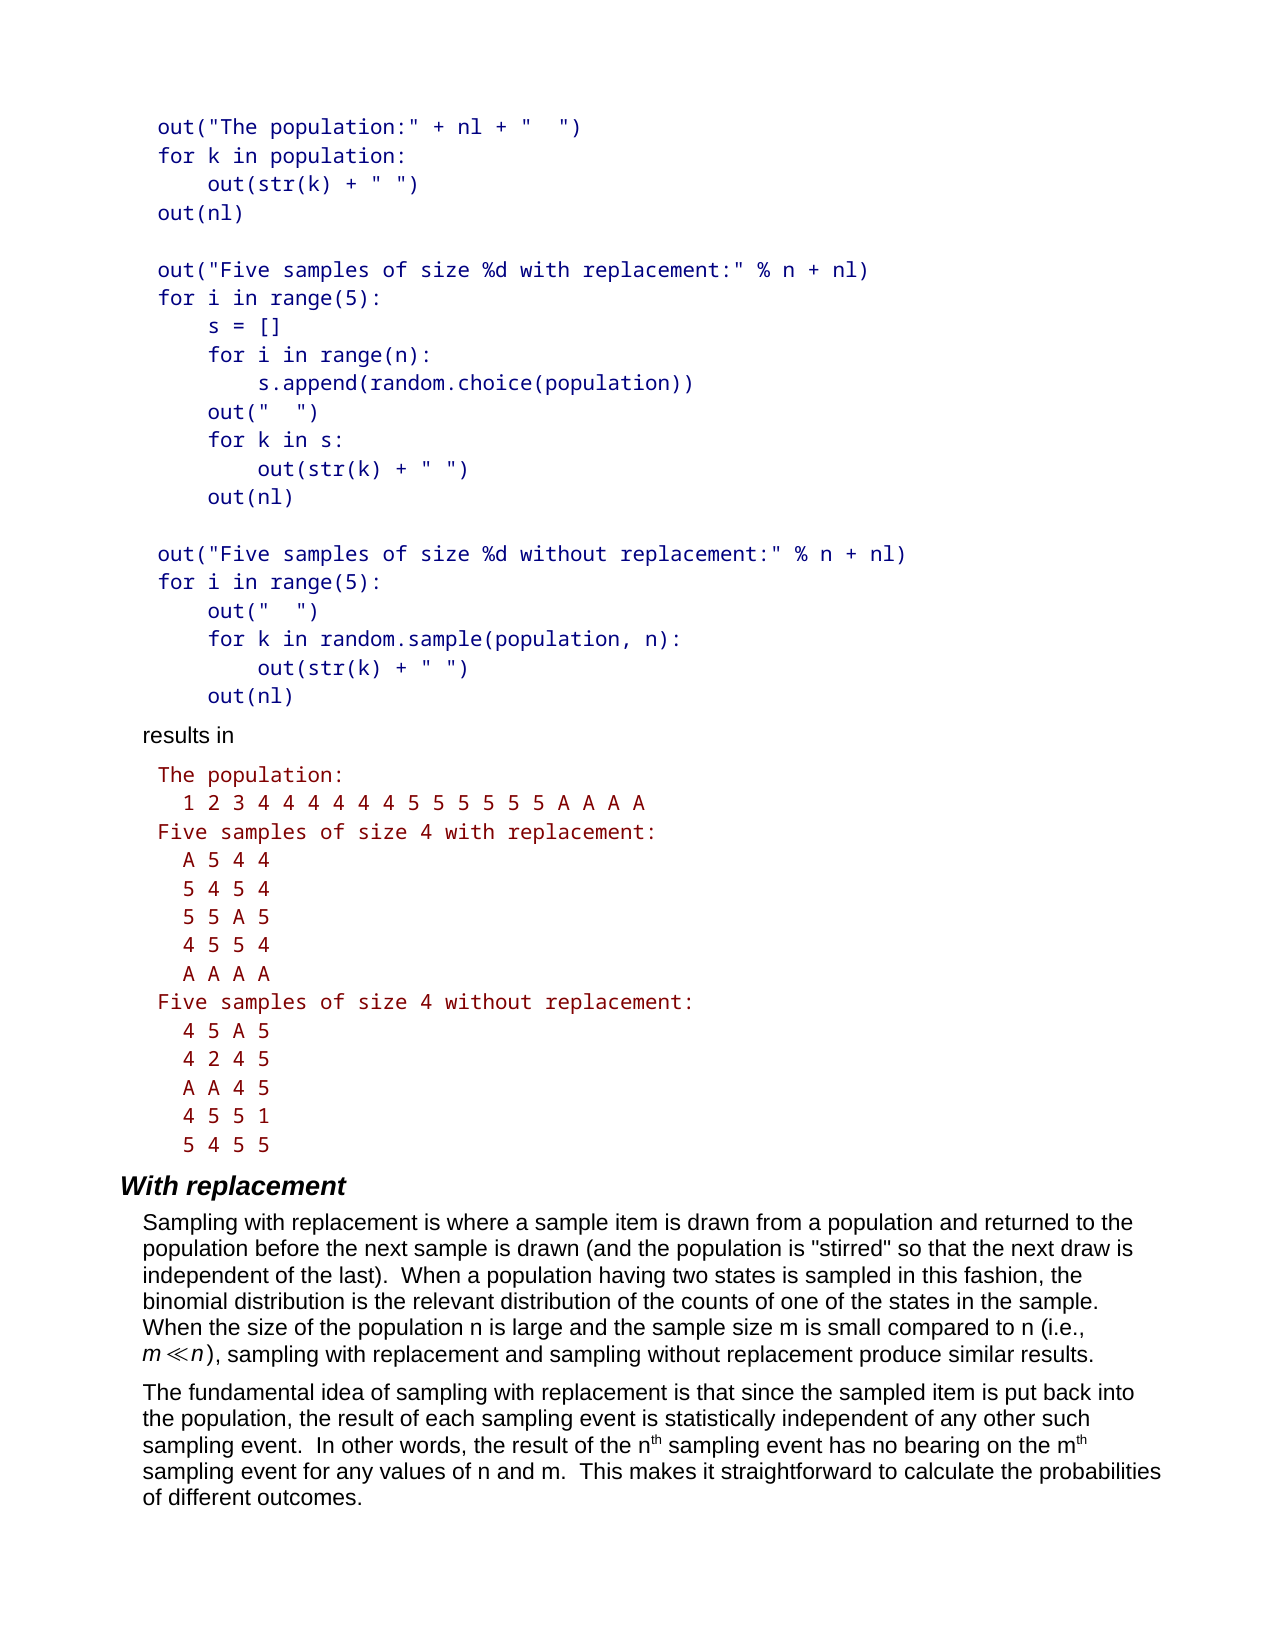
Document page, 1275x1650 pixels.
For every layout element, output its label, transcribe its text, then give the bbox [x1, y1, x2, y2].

text 5 4 5 5 [157, 1130, 1162, 1158]
text for k in random.sample(population, n): [157, 624, 1162, 653]
subtitle With replacement [120, 1170, 1162, 1201]
text out(" ") [157, 596, 1162, 624]
text Five samples of size 4 with replacement: [157, 817, 1162, 845]
text out("Five samples of size %d without replacement:" % n + nl) [157, 539, 1162, 567]
text out(str(k) + " ") [157, 653, 1162, 681]
text for k in population: [157, 141, 1162, 169]
text out(str(k) + " ") [157, 169, 1162, 198]
text 5 4 5 4 [157, 874, 1162, 902]
text for i in range(n): [157, 340, 1162, 368]
text 4 2 4 5 [157, 1044, 1162, 1073]
text 4 5 5 4 [157, 931, 1162, 959]
text Sampling with replacement is where a sample item is drawn from a population and returned to the population before the next sample is drawn (and the population is "stirred" so that the next draw is independent of the last). When a population having two states is sampled in this fashion, the binomial distribution is the relevant distribution of the counts of one of the states in the sample. When the size of the population n is large and the sample size m is small compared to n (i.e., , sampling with replacement and sampling without replacement produce similar results. [142, 1209, 1162, 1367]
text s = [] [157, 312, 1162, 340]
text 1 2 3 4 4 4 4 4 4 5 5 5 5 5 5 A A A A [157, 788, 1162, 817]
text for i in range(5): [157, 567, 1162, 596]
text results in [142, 722, 1162, 748]
text The fundamental idea of sampling with replacement is that since the sampled item is put back into the population, the result of each sampling event is statistically independent of any other such sampling event. In other words, the result of the nth sampling event has no bearing on the mth sampling event for any values of n and m. This makes it straightforward to calculate the probabilities of different outcomes. [142, 1379, 1162, 1511]
text out(" ") [157, 397, 1162, 425]
text s.append(random.choice(population)) [157, 368, 1162, 397]
text The population: [157, 760, 1162, 788]
text out(nl) [157, 482, 1162, 511]
text Five samples of size 4 without replacement: [157, 987, 1162, 1016]
text 4 5 A 5 [157, 1016, 1162, 1044]
text 4 5 5 1 [157, 1101, 1162, 1130]
text out("Five samples of size %d with replacement:" % n + nl) [157, 255, 1162, 283]
text out(nl) [157, 681, 1162, 710]
text out(str(k) + " ") [157, 454, 1162, 482]
text for i in range(5): [157, 283, 1162, 312]
text out(nl) [157, 198, 1162, 226]
text A 5 4 4 [157, 845, 1162, 874]
text 5 5 A 5 [157, 902, 1162, 931]
text out("The population:" + nl + " ") [157, 112, 1162, 141]
text A A 4 5 [157, 1073, 1162, 1101]
text for k in s: [157, 425, 1162, 454]
text A A A A [157, 959, 1162, 987]
